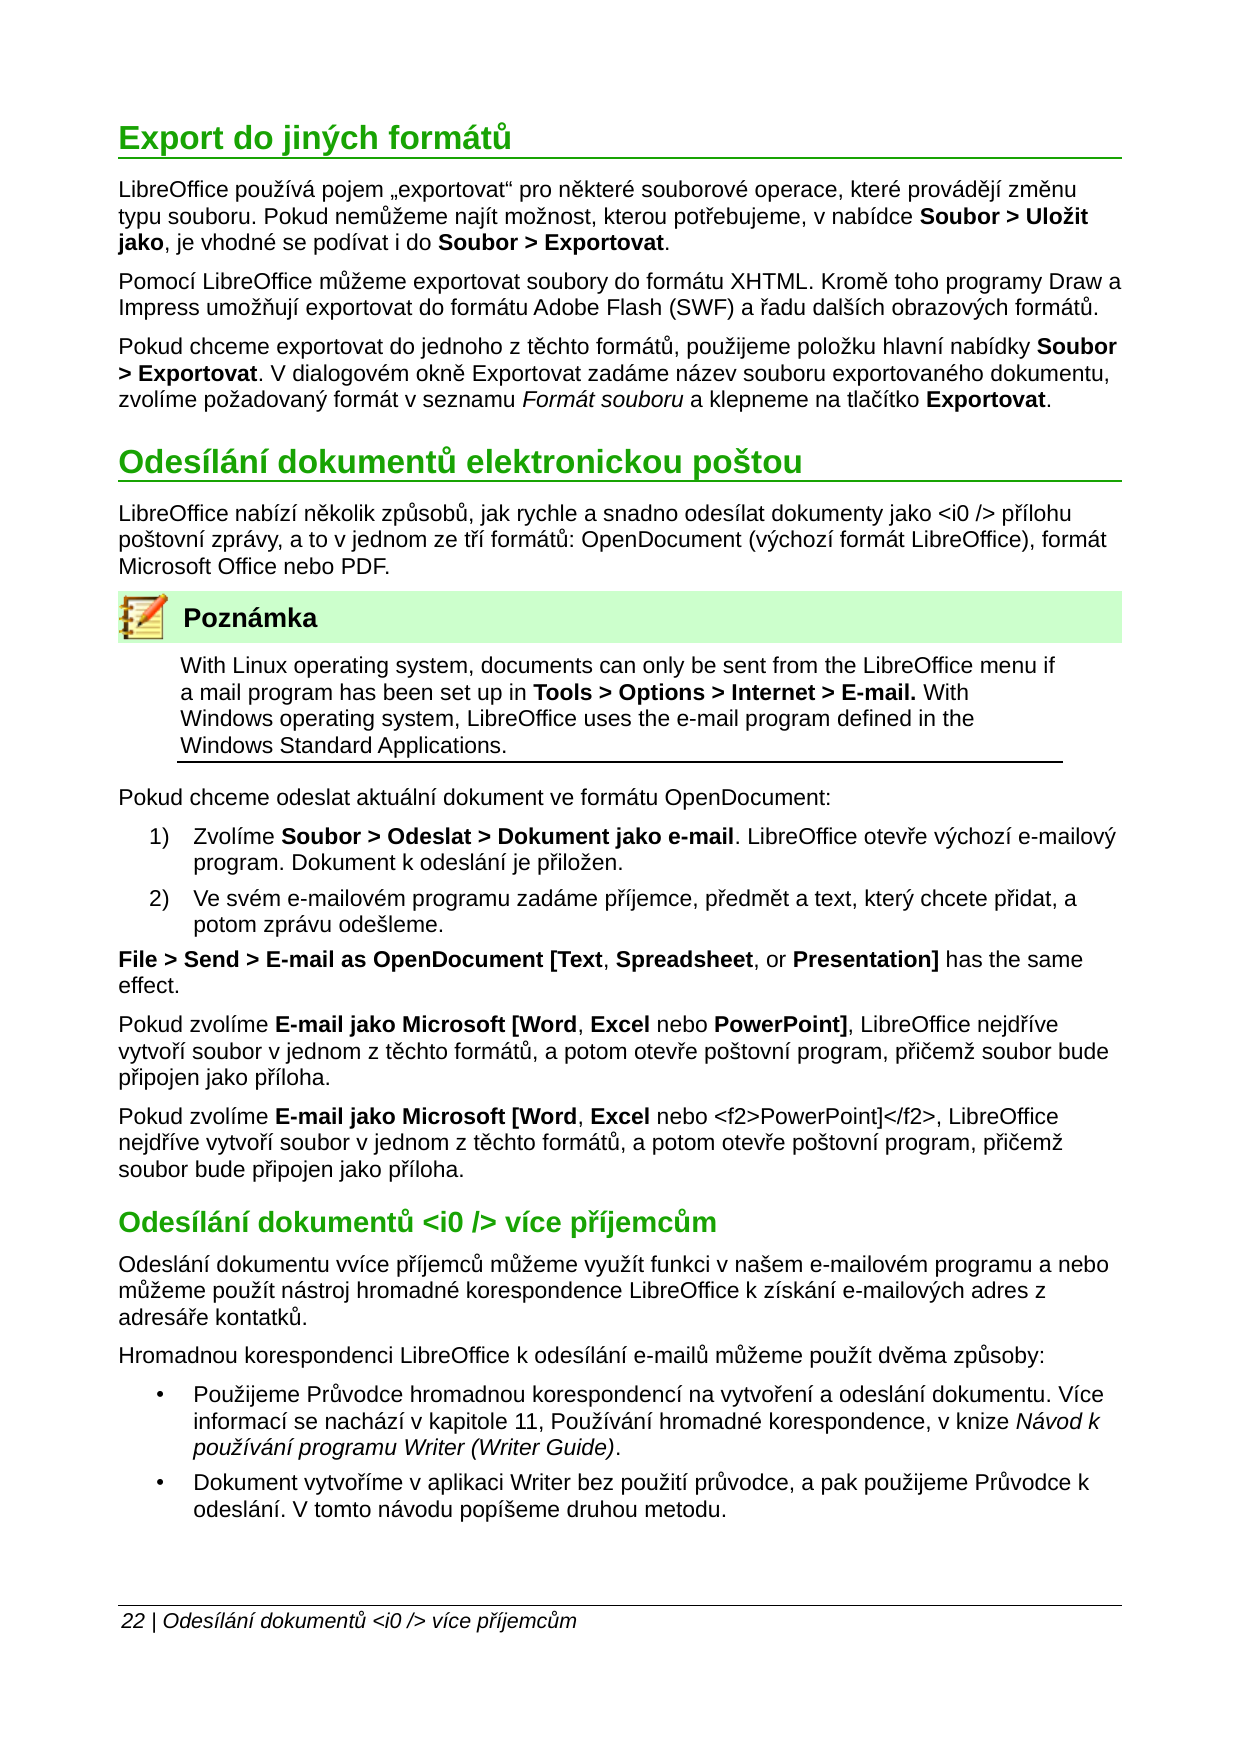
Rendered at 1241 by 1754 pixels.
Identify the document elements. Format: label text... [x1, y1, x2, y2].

picture [119, 592, 170, 643]
list Použijeme Průvodce hromadnou korespondencí na vytvoření a odeslání dokumentu. Více informací se nachází v kapitole 11, Používání hromadné korespondence, v knize Návod k používání programu Writer (Writer Guide). [156, 1381, 1122, 1460]
subtitle Poznámka [118, 591, 1122, 643]
list Dokument vytvoříme v aplikaci Writer bez použití průvodce, a pak použijeme Průvodce k odeslání. V tomto návodu popíšeme druhou metodu. [156, 1469, 1122, 1522]
subtitle Export do jiných formátů [118, 118, 1122, 157]
text Odeslání dokumentu vvíce příjemců můžeme využít funkci v našem e-mailovém programu a nebo můžeme použít nástroj hromadné korespondence LibreOffice k získání e-mailových adres z adresáře kontatků. [118, 1251, 1122, 1330]
text Pokud zvolíme E-mail jako Microsoft [Word, Excel nebo <f2>PowerPoint]</f2>, LibreOffice nejdříve vytvoří soubor v jednom z těchto formátů, a potom otevře poštovní program, přičemž soubor bude připojen jako příloha. [118, 1103, 1122, 1182]
list Pokud chceme odeslat aktuální dokument ve formátu OpenDocument: [118, 784, 1122, 810]
list Hromadnou korespondenci LibreOffice k odesílání e-mailů můžeme použít dvěma způsoby: [118, 1342, 1122, 1369]
text Pokud chceme exportovat do jednoho z těchto formátů, použijeme položku hlavní nabídky Soubor > Exportovat. V dialogovém okně Exportovat zadáme název souboru exportovaného dokumentu, zvolíme požadovaný formát v seznamu Formát souboru a klepneme na tlačítko Exportovat. [118, 333, 1122, 412]
text File > Send > E-mail as OpenDocument [Text, Spreadsheet, or Presentation] has the same effect. [118, 946, 1122, 999]
subtitle Odesílání dokumentů elektronickou poštou [118, 442, 1122, 480]
text LibreOffice používá pojem „exportovat“ pro některé souborové operace, které provádějí změnu typu souboru. Pokud nemůžeme najít možnost, kterou potřebujeme, v nabídce Soubor > Uložit jako, je vhodné se podívat i do Soubor > Exportovat. [118, 176, 1122, 255]
text LibreOffice nabízí několik způsobů, jak rychle a snadno odesílat dokumenty jako <i0 /> přílohu poštovní zprávy, a to v jednom ze tří formátů: OpenDocument (výchozí formát LibreOffice), formát Microsoft Office nebo PDF. [118, 500, 1122, 579]
text With Linux operating system, documents can only be sent from the LibreOffice menu if a mail program has been set up in Tools > Options > Internet > E-mail. With Windows operating system, LibreOffice uses the e-mail program defined in the Windows Standard Applications. [177, 649, 1063, 761]
text Pomocí LibreOffice můžeme exportovat soubory do formátu XHTML. Kromě toho programy Draw a Impress umožňují exportovat do formátu Adobe Flash (SWF) a řadu dalších obrazových formátů. [118, 268, 1122, 321]
list Zvolíme Soubor > Odeslat > Dokument jako e-mail. LibreOffice otevře výchozí e-mailový program. Dokument k odeslání je přiložen. [169, 823, 1122, 876]
subtitle Odesílání dokumentů <i0 /> více příjemcům [118, 1206, 1122, 1239]
list Ve svém e-mailovém programu zadáme příjemce, předmět a text, který chcete přidat, a potom zprávu odešleme. [169, 884, 1122, 937]
text Pokud zvolíme E-mail jako Microsoft [Word, Excel nebo PowerPoint], LibreOffice nejdříve vytvoří soubor v jednom z těchto formátů, a potom otevře poštovní program, přičemž soubor bude připojen jako příloha. [118, 1011, 1122, 1090]
